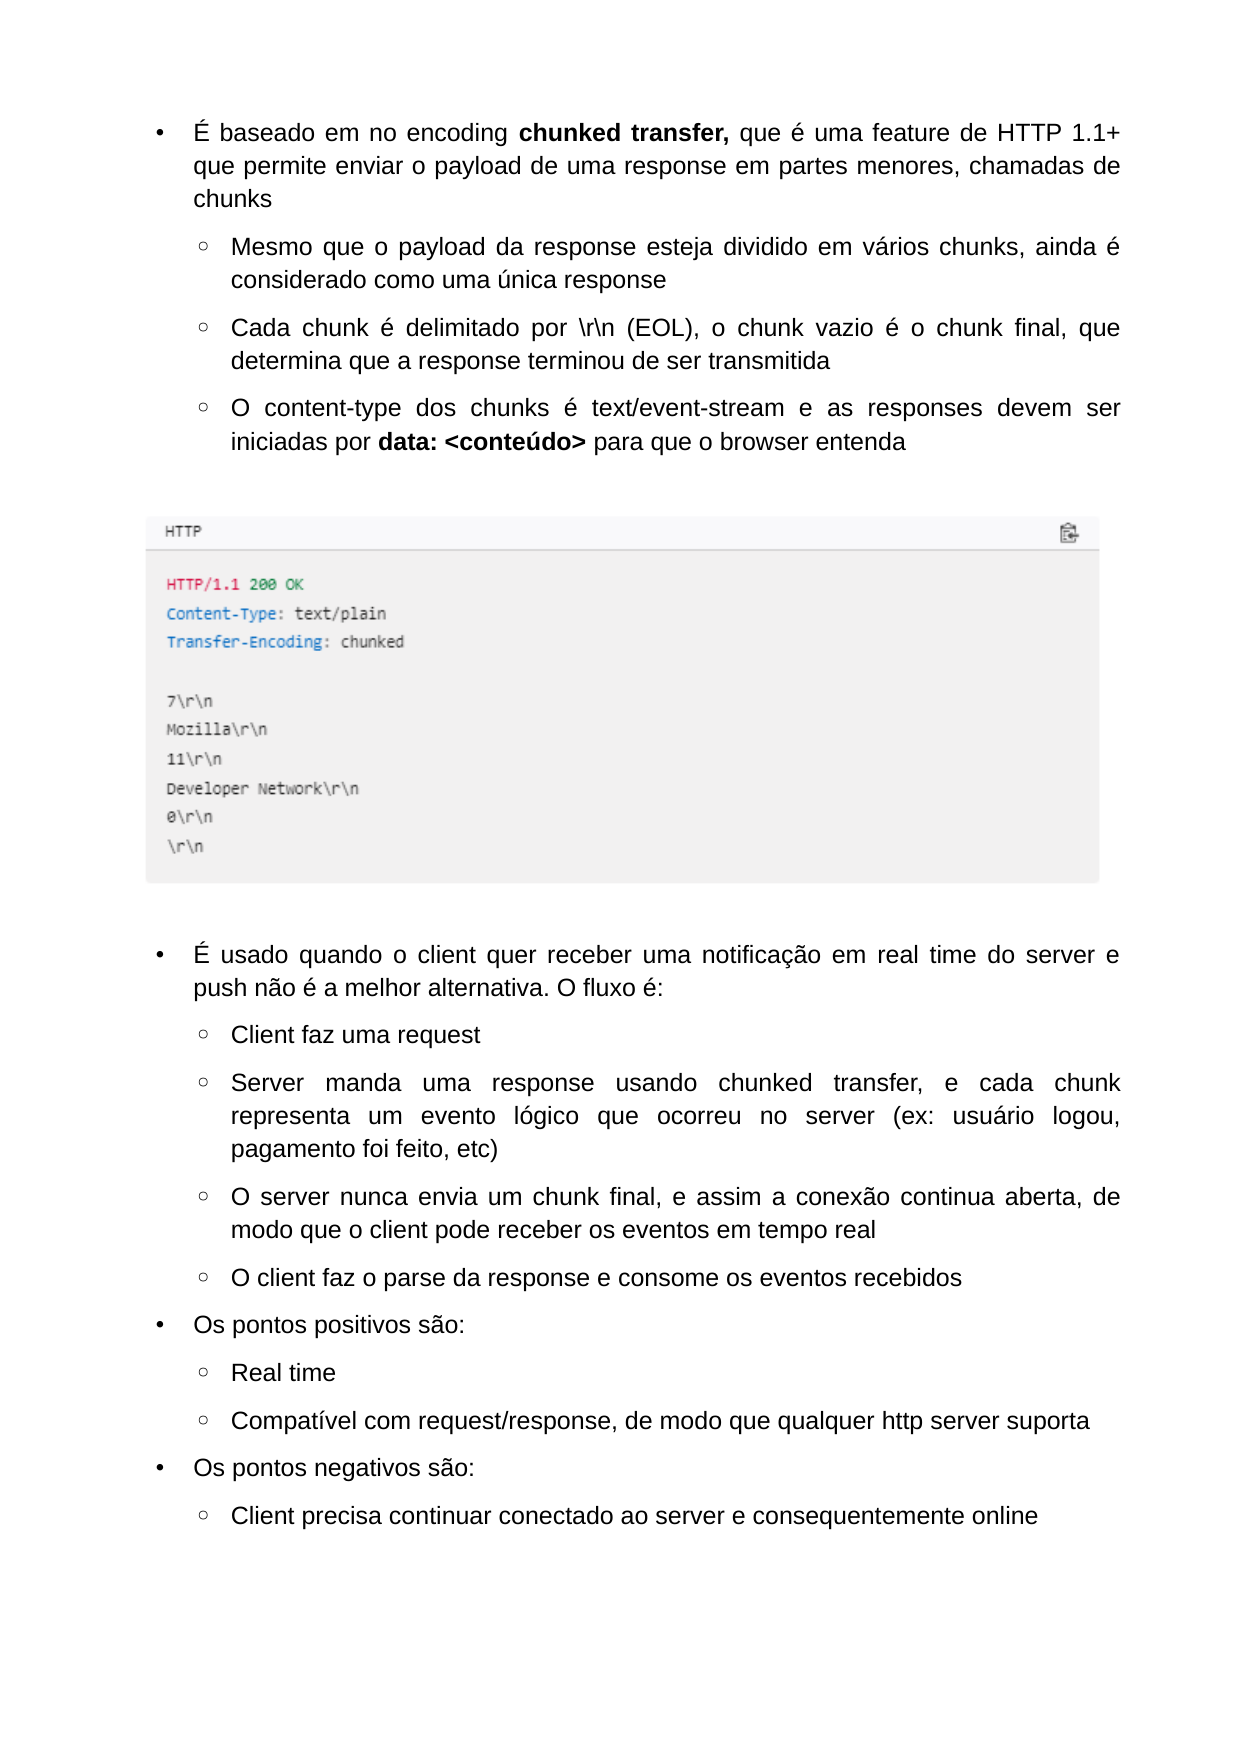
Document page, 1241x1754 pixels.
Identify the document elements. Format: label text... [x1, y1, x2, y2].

list O client faz o parse da response e consome os eventos recebidos [193, 1262, 1122, 1291]
list Real time [193, 1358, 1122, 1387]
picture [118, 474, 1123, 921]
list Os pontos negativos são: [156, 1453, 1122, 1482]
list Os pontos positivos são: [156, 1310, 1122, 1339]
list É baseado em no encoding chunked transfer, que é uma feature de HTTP 1.1+ que permite enviar o payload de uma response em partes menores, chamadas de chunks [156, 118, 1122, 213]
list É usado quando o client quer receber uma notificação em real time do server e push não é a melhor alternativa. O fluxo é: [156, 939, 1122, 1001]
list Client precisa continuar conectado ao server e consequentemente online [193, 1501, 1122, 1530]
list Compatível com request/response, de modo que qualquer http server suporta [193, 1406, 1122, 1434]
list Server manda uma response usando chunked transfer, e cada chunk representa um evento lógico que ocorreu no server (ex: usuário logou, pagamento foi feito, etc) [193, 1068, 1122, 1163]
list Mesmo que o payload da response esteja dividido em vários chunks, ainda é considerado como uma única response [193, 232, 1122, 294]
list O content-type dos chunks é text/event-stream e as responses devem ser iniciadas por data: <conteúdo> para que o browser entenda [193, 393, 1122, 455]
list Client faz uma request [193, 1020, 1122, 1049]
list O server nunca envia um chunk final, e assim a conexão continua aberta, de modo que o client pode receber os eventos em tempo real [193, 1182, 1122, 1244]
list Cada chunk é delimitado por \r\n (EOL), o chunk vazio é o chunk final, que determina que a response terminou de ser transmitida [193, 313, 1122, 374]
